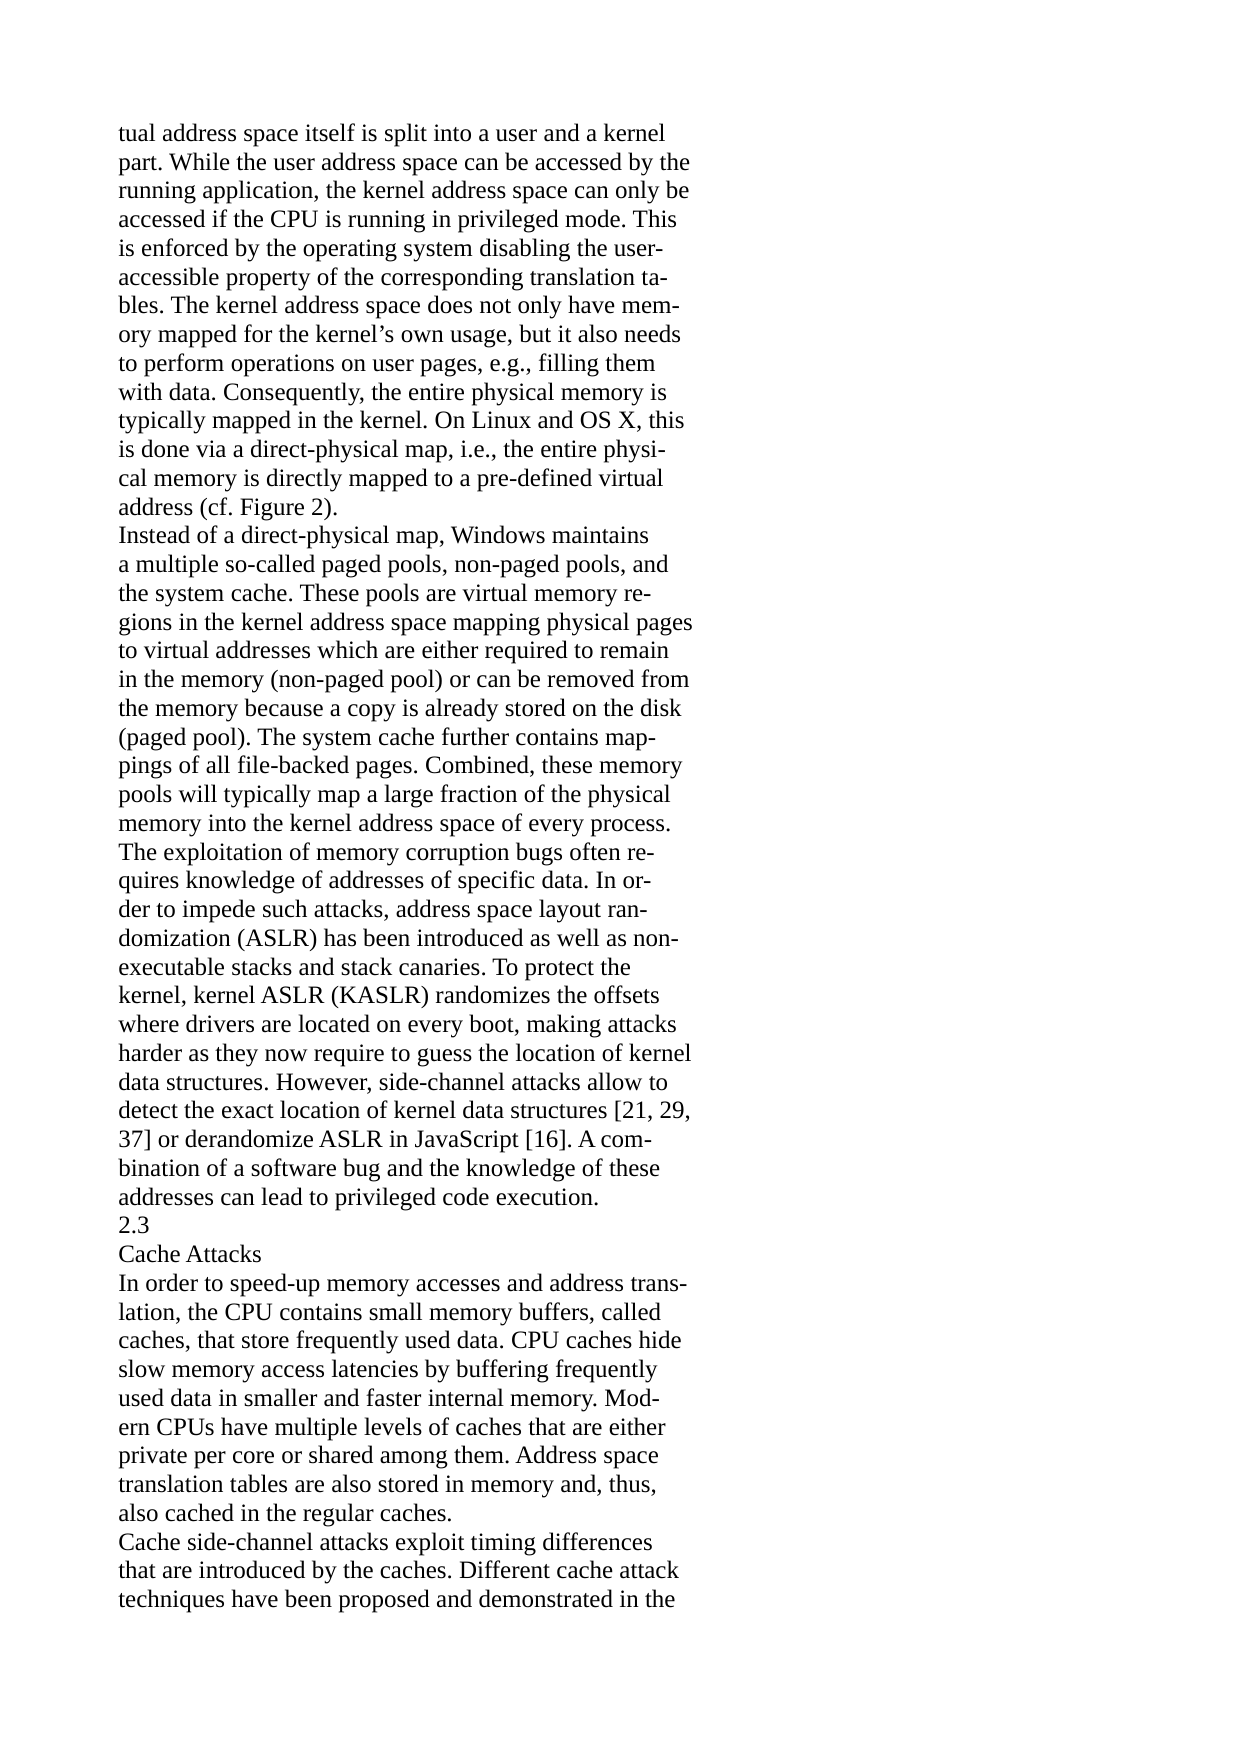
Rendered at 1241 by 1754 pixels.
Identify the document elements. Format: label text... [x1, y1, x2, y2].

text Cache side-channel attacks exploit timing differences [118, 1527, 1122, 1556]
text private per core or shared among them. Address space [118, 1441, 1122, 1469]
text 37] or derandomize ASLR in JavaScript [16]. A com- [118, 1124, 1122, 1153]
text running application, the kernel address space can only be [118, 176, 1122, 204]
text accessed if the CPU is running in privileged mode. This [118, 204, 1122, 233]
text cal memory is directly mapped to a pre-defined virtual [118, 463, 1122, 492]
text The exploitation of memory corruption bugs often re- [118, 837, 1122, 866]
text addresses can lead to privileged code execution. [118, 1182, 1122, 1211]
text ern CPUs have multiple levels of caches that are either [118, 1412, 1122, 1441]
text kernel, kernel ASLR (KASLR) randomizes the offsets [118, 981, 1122, 1009]
text tual address space itself is split into a user and a kernel [118, 118, 1122, 147]
text harder as they now require to guess the location of kernel [118, 1038, 1122, 1067]
text lation, the CPU contains small memory buffers, called [118, 1297, 1122, 1326]
text is enforced by the operating system disabling the user- [118, 233, 1122, 262]
text 2.3 [118, 1211, 1122, 1239]
text typically mapped in the kernel. On Linux and OS X, this [118, 406, 1122, 434]
text caches, that store frequently used data. CPU caches hide [118, 1326, 1122, 1354]
text used data in smaller and faster internal memory. Mod- [118, 1383, 1122, 1412]
text pools will typically map a large fraction of the physical [118, 779, 1122, 808]
text the system cache. These pools are virtual memory re- [118, 578, 1122, 607]
text part. While the user address space can be accessed by the [118, 147, 1122, 176]
text to perform operations on user pages, e.g., filling them [118, 348, 1122, 377]
text Cache Attacks [118, 1239, 1122, 1268]
text Instead of a direct-physical map, Windows maintains [118, 521, 1122, 549]
text techniques have been proposed and demonstrated in the [118, 1584, 1122, 1613]
text gions in the kernel address space mapping physical pages [118, 607, 1122, 636]
text ory mapped for the kernel’s own usage, but it also needs [118, 319, 1122, 348]
text (paged pool). The system cache further contains map- [118, 722, 1122, 751]
text In order to speed-up memory accesses and address trans- [118, 1268, 1122, 1297]
text data structures. However, side-channel attacks allow to [118, 1067, 1122, 1096]
text memory into the kernel address space of every process. [118, 808, 1122, 837]
text where drivers are located on every boot, making attacks [118, 1009, 1122, 1038]
text executable stacks and stack canaries. To protect the [118, 952, 1122, 981]
text domization (ASLR) has been introduced as well as non- [118, 923, 1122, 952]
text also cached in the regular caches. [118, 1498, 1122, 1527]
text detect the exact location of kernel data structures [21, 29, [118, 1096, 1122, 1124]
text that are introduced by the caches. Different cache attack [118, 1556, 1122, 1584]
text accessible property of the corresponding translation ta- [118, 262, 1122, 291]
text the memory because a copy is already stored on the disk [118, 693, 1122, 722]
text translation tables are also stored in memory and, thus, [118, 1469, 1122, 1498]
text with data. Consequently, the entire physical memory is [118, 377, 1122, 406]
text der to impede such attacks, address space layout ran- [118, 894, 1122, 923]
text a multiple so-called paged pools, non-paged pools, and [118, 549, 1122, 578]
text to virtual addresses which are either required to remain [118, 636, 1122, 664]
text bination of a software bug and the knowledge of these [118, 1153, 1122, 1182]
text bles. The kernel address space does not only have mem- [118, 291, 1122, 319]
text quires knowledge of addresses of specific data. In or- [118, 866, 1122, 894]
text in the memory (non-paged pool) or can be removed from [118, 664, 1122, 693]
text is done via a direct-physical map, i.e., the entire physi- [118, 434, 1122, 463]
text pings of all file-backed pages. Combined, these memory [118, 751, 1122, 779]
text address (cf. Figure 2). [118, 492, 1122, 521]
text slow memory access latencies by buffering frequently [118, 1354, 1122, 1383]
